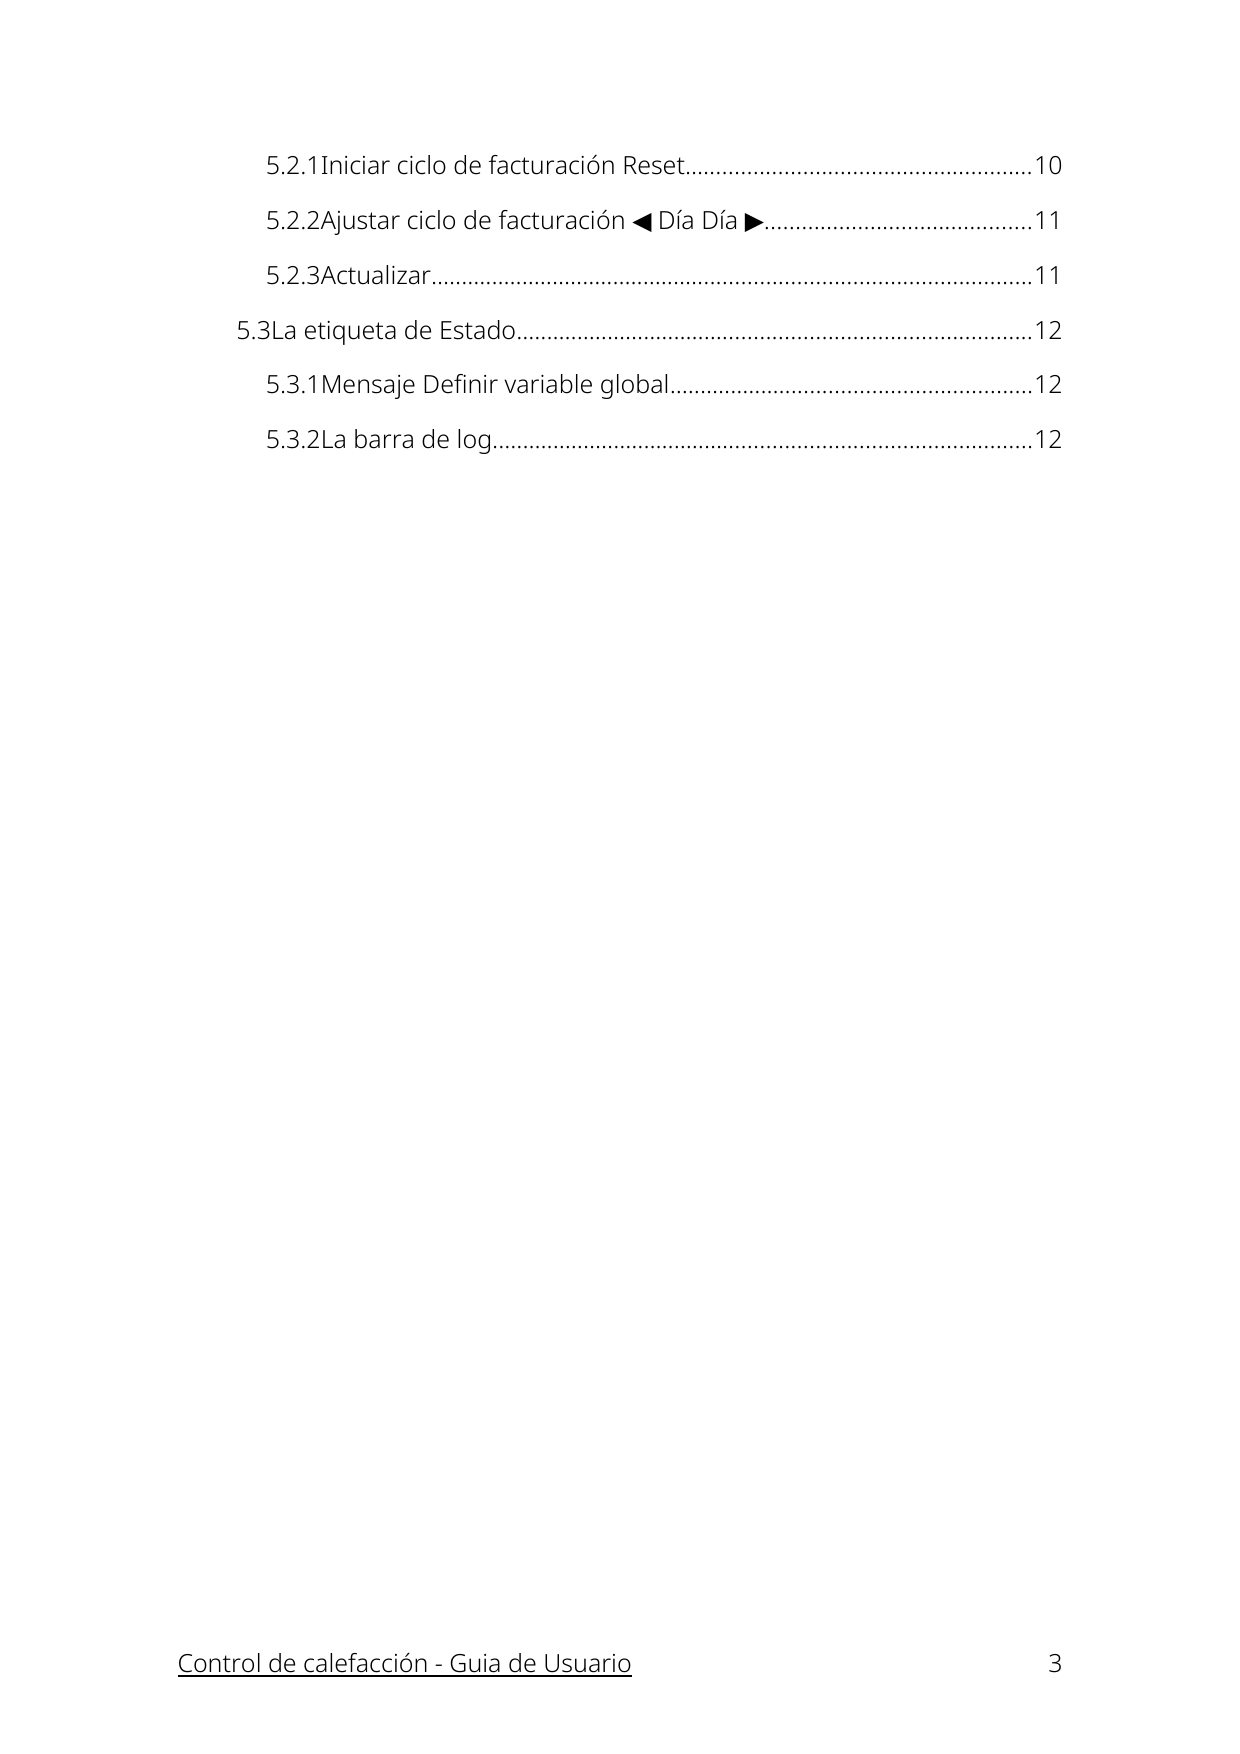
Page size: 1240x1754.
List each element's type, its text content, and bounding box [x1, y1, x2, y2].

text 5.2.1Iniciar ciclo de facturación Reset 10 [266, 148, 1062, 182]
text 5.3La etiqueta de Estado 12 [236, 312, 1062, 346]
text 5.3.1Mensaje Definir variable global 12 [266, 367, 1062, 401]
text 5.2.2Ajustar ciclo de facturación ◀ Día Día ▶ 11 [266, 202, 1062, 237]
text 5.3.2La barra de log. 12 [266, 422, 1062, 456]
text 5.2.3Actualizar 11 [266, 257, 1062, 291]
